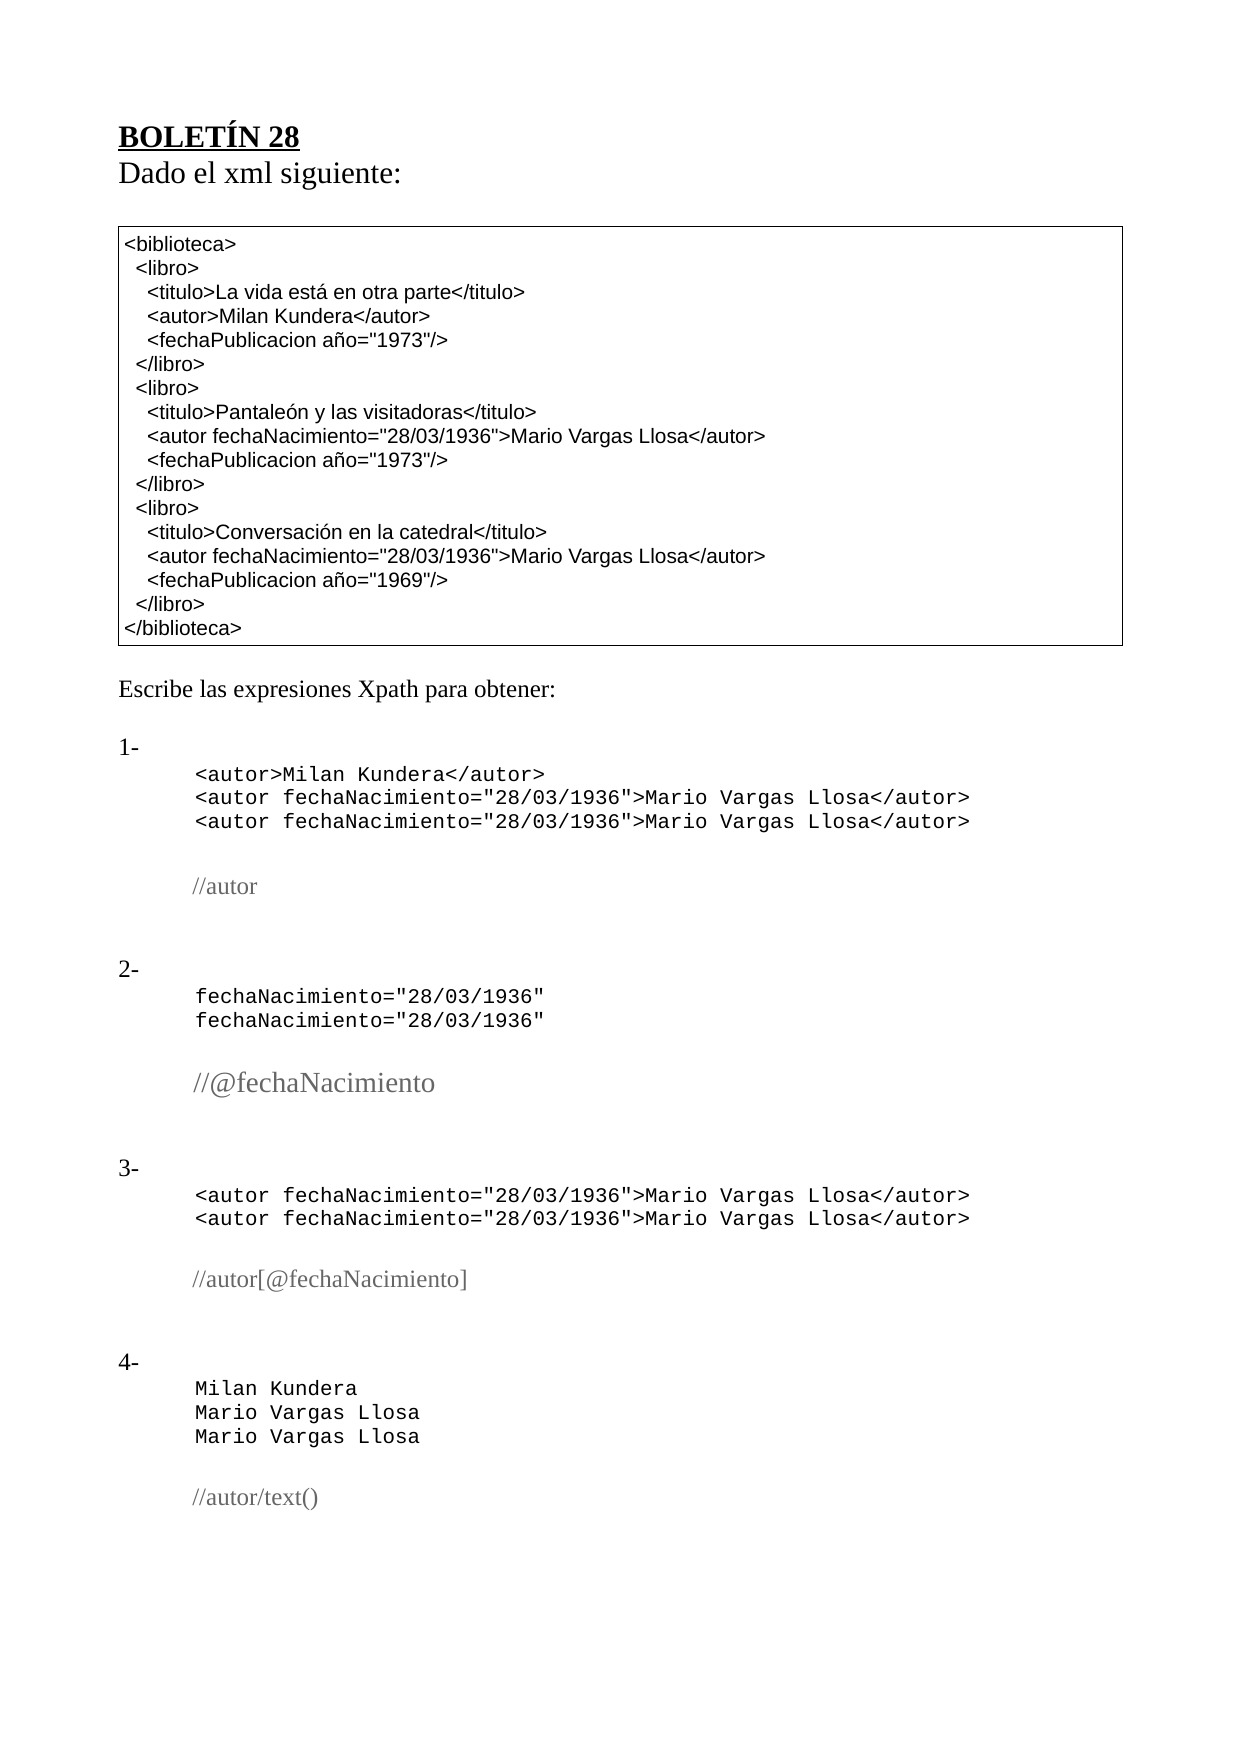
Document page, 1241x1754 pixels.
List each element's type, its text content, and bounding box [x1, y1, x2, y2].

text //@fechaNacimiento [171, 1066, 1122, 1099]
text //autor [118, 867, 1122, 901]
text 3- [118, 1153, 1122, 1182]
text 4- [118, 1347, 1122, 1376]
text //autor/text() [118, 1482, 1122, 1511]
table_header Milan Kundera Mario Vargas Llosa Mario Vargas Llosa [192, 1376, 434, 1482]
table_header <autor fechaNacimiento="28/03/1936">Mario Vargas Llosa</autor> <autor fechaNacimiento="28/03/1936">Mario Vargas Llosa</autor> [192, 1182, 984, 1264]
table_header <autor>Milan Kundera</autor> <autor fechaNacimiento="28/03/1936">Mario Vargas Llosa</autor> <autor fechaNacimiento="28/03/1936">Mario Vargas Llosa</autor> [192, 761, 984, 867]
text Escribe las expresiones Xpath para obtener: [118, 674, 1122, 703]
table_header fechaNacimiento="28/03/1936" fechaNacimiento="28/03/1936" [192, 983, 572, 1066]
table_header <biblioteca> <libro> <titulo>La vida está en otra parte</titulo> <autor>Milan Kundera</autor> <fechaPublicacion año="1973"/> </libro> <libro> <titulo>Pantaleón y las visitadoras</titulo> <autor fechaNacimiento="28/03/1936">Mario Vargas Llosa</autor> <fechaPublicacion año="1973"/> </libro> <libro> <titulo>Conversación en la catedral</titulo> <autor fechaNacimiento="28/03/1936">Mario Vargas Llosa</autor> <fechaPublicacion año="1969"/> </libro> </biblioteca> [119, 227, 1122, 645]
text 1- [118, 732, 1122, 761]
text Dado el xml siguiente: [118, 154, 1122, 190]
text 2- [118, 954, 1122, 983]
text BOLETÍN 28 [118, 118, 1122, 154]
text //autor[@fechaNacimiento] [44, 1264, 1122, 1293]
